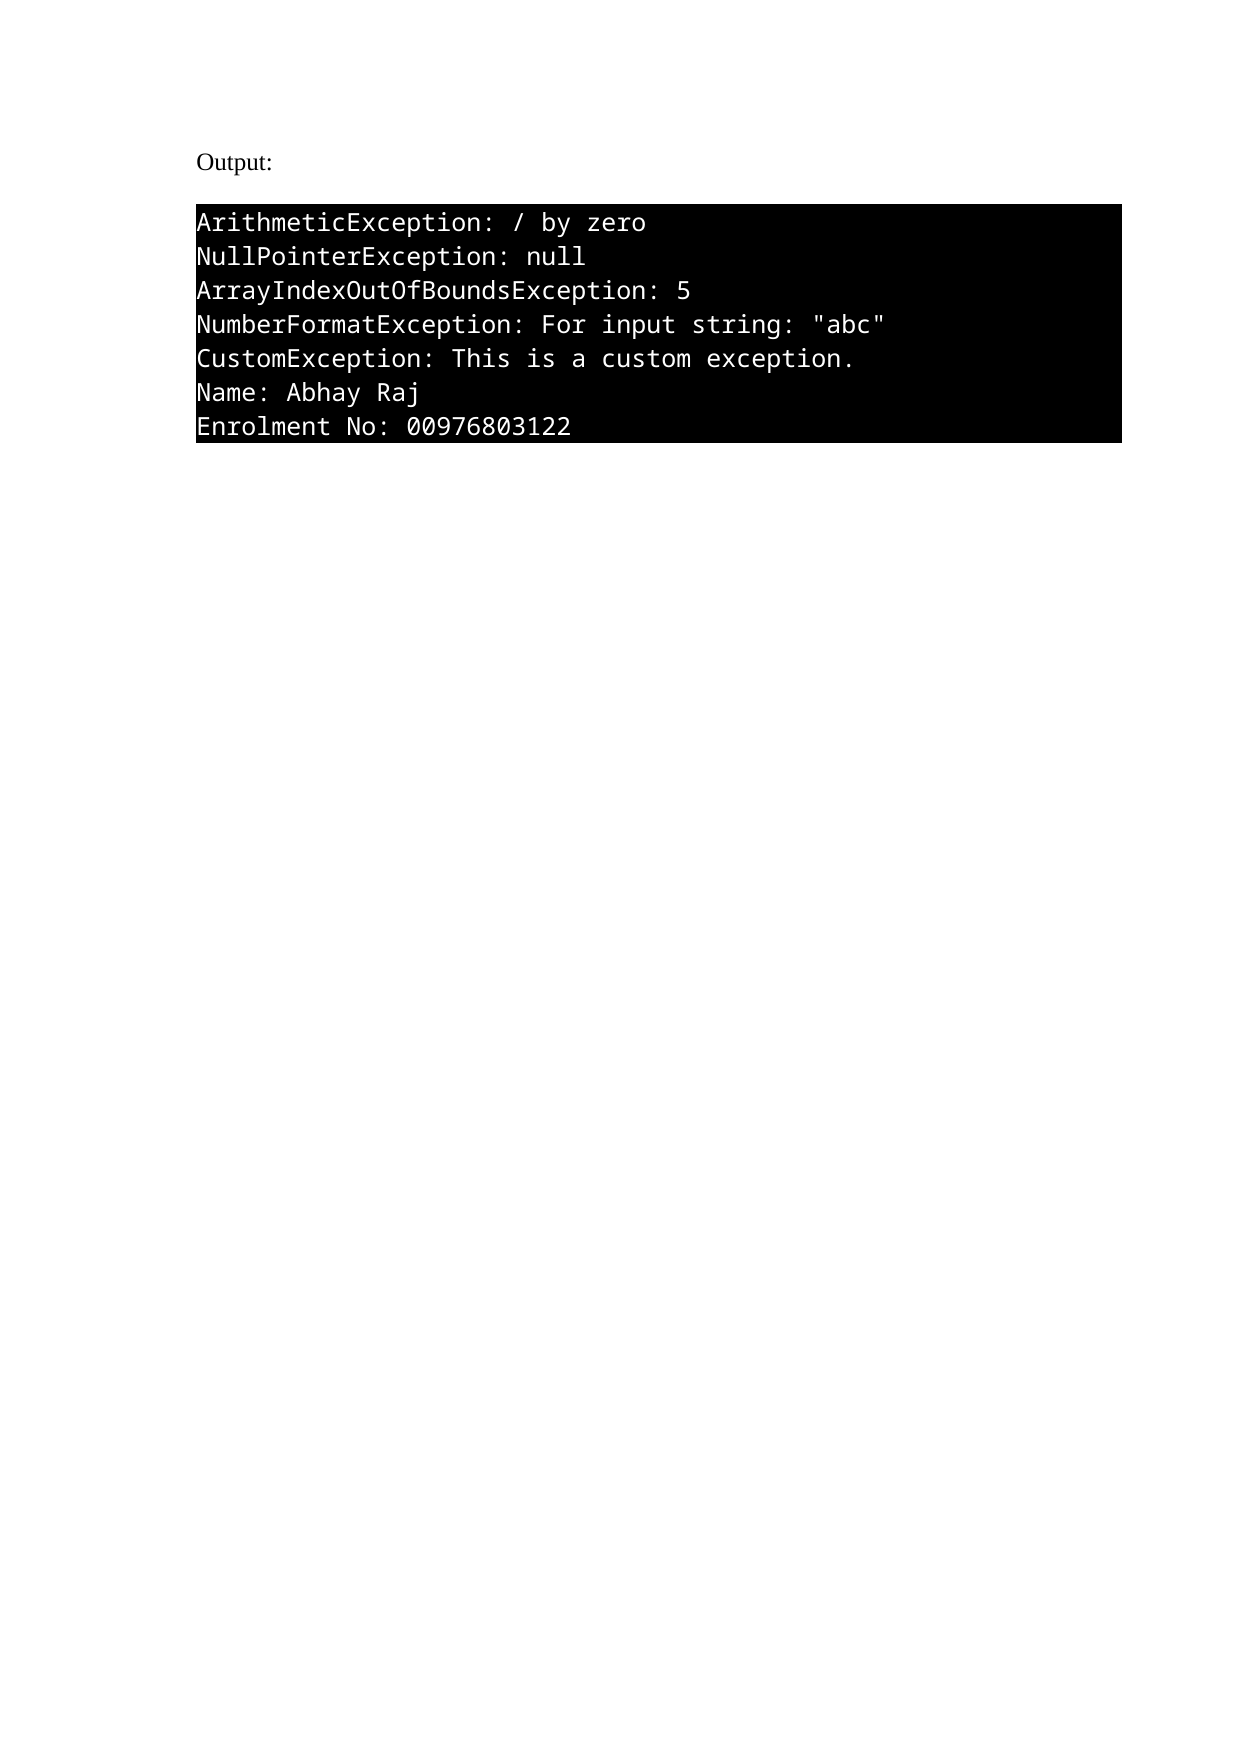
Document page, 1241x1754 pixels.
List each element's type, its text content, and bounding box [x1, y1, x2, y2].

text CustomException: This is a custom exception. [196, 341, 1122, 375]
text ArrayIndexOutOfBoundsException: 5 [196, 272, 1122, 307]
text Output: [196, 147, 1122, 176]
text ArithmeticException: / by zero [196, 204, 1122, 238]
text Enrolment No: 00976803122 [196, 409, 1122, 443]
text NumberFormatException: For input string: "abc" [196, 307, 1122, 341]
text NullPointerException: null [196, 238, 1122, 272]
text Name: Abhay Raj [196, 375, 1122, 409]
